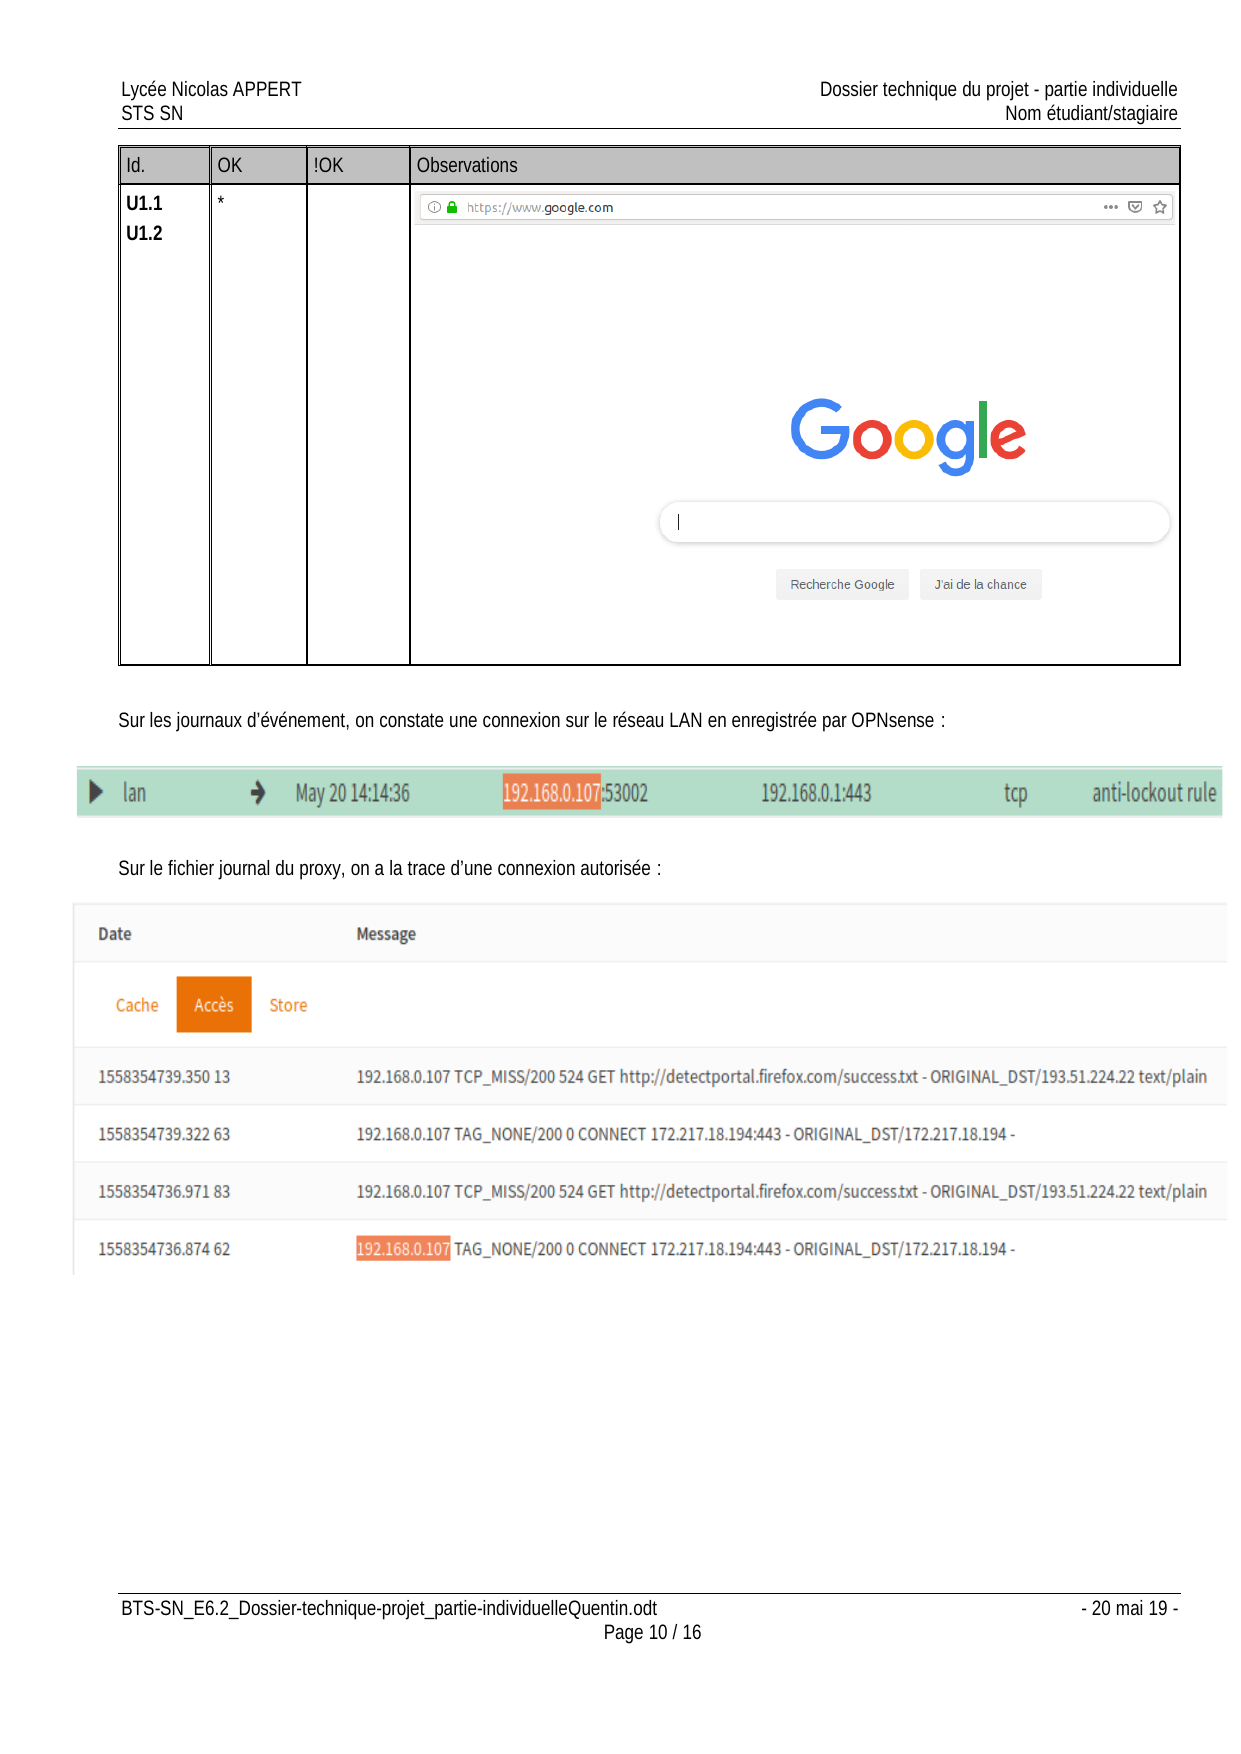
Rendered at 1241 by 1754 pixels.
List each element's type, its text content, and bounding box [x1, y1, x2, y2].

table_header OK [212, 148, 306, 183]
table_header !OK [308, 148, 409, 183]
table_header Observations [411, 148, 1179, 183]
picture [414, 191, 1175, 604]
table_cell [411, 185, 1179, 664]
table_cell [308, 185, 409, 664]
table_header Id. [121, 148, 209, 183]
table_cell * [212, 185, 306, 664]
picture [76, 766, 1223, 818]
text Sur les journaux d’événement, on constate une connexion sur le réseau LAN en enregistrée par OPNsense : [118, 708, 1181, 732]
table_cell U1.1 U1.2 [121, 185, 209, 664]
text Sur le fichier journal du proxy, on a la trace d’une connexion autorisée : [118, 856, 1181, 880]
picture [72, 902, 1228, 1275]
